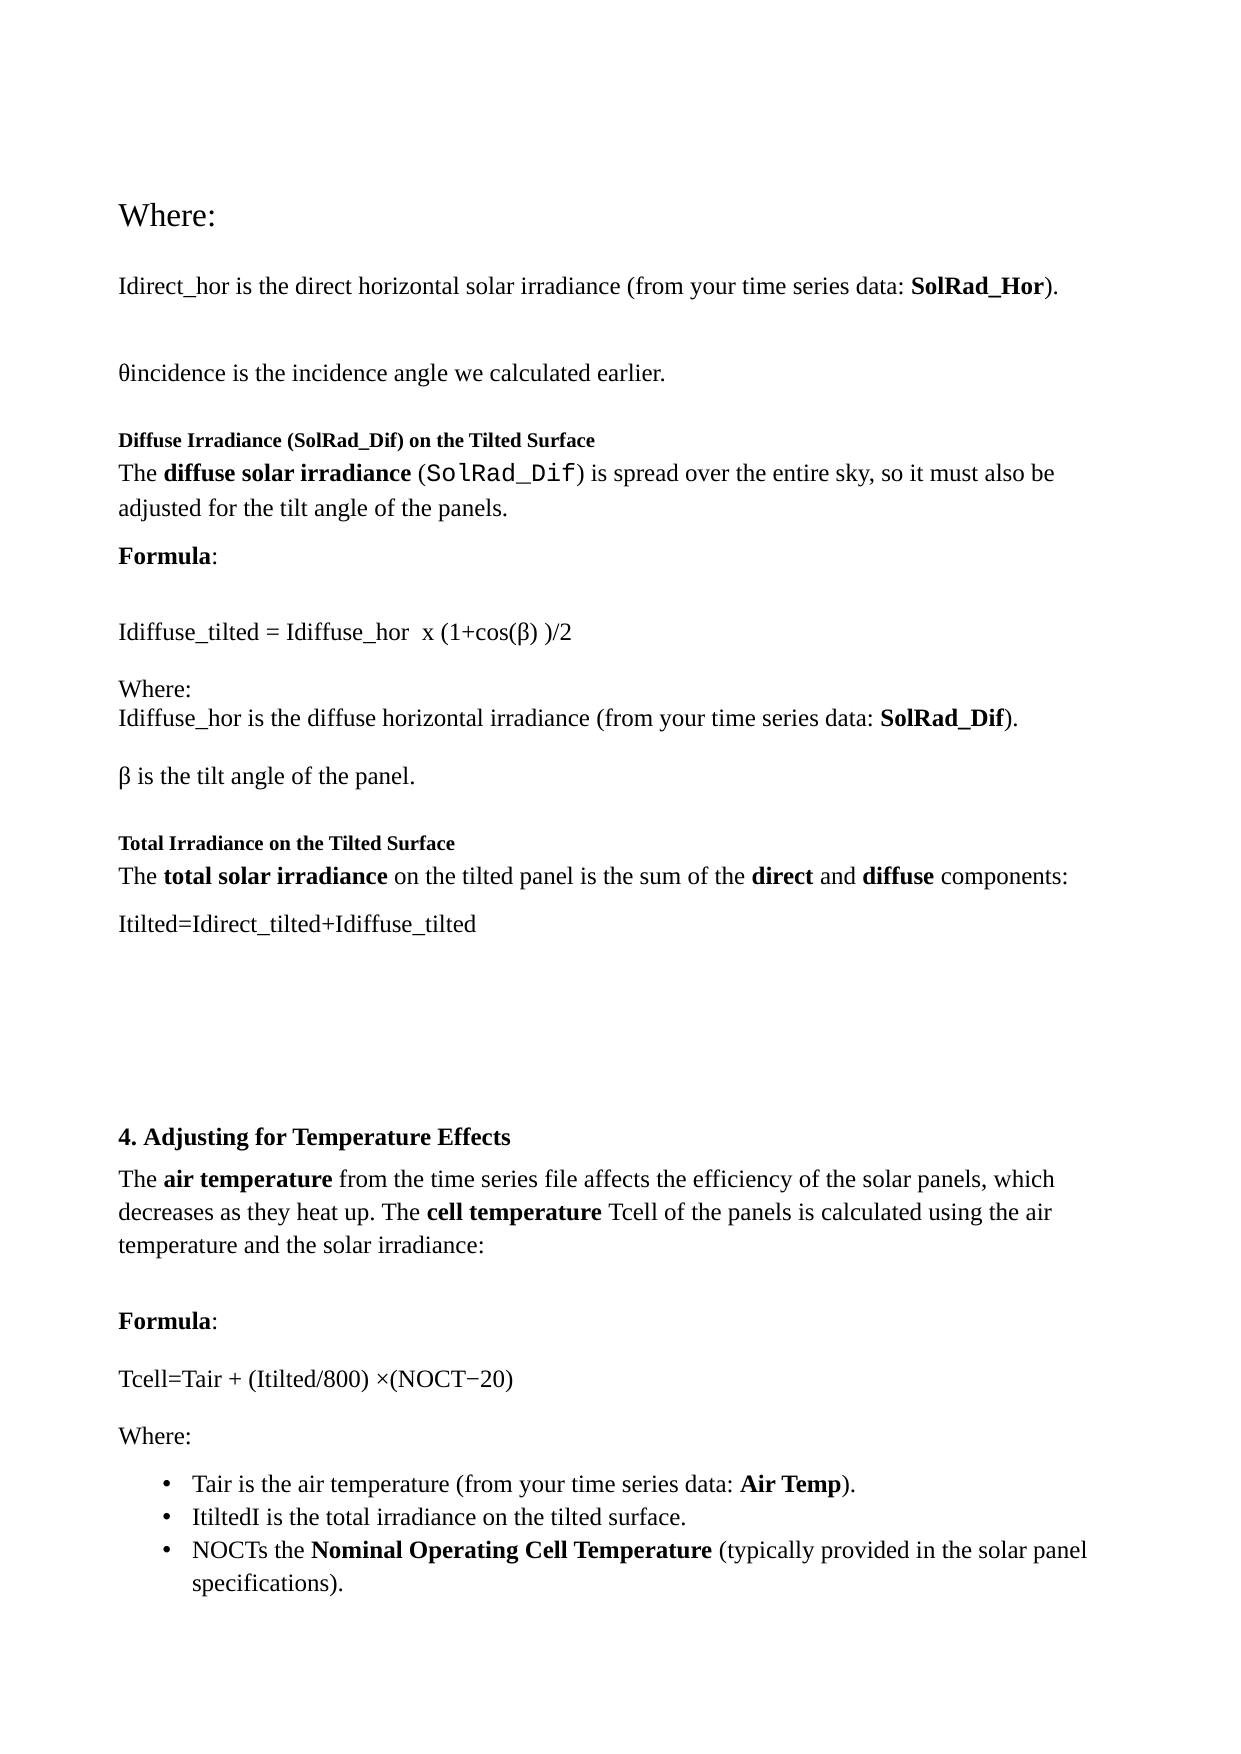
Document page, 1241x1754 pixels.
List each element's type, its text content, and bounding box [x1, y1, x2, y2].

text Formula: [118, 541, 1122, 569]
text Idiffuse_hor​ is the diffuse horizontal irradiance (from your time series data: SolRad_Dif). [118, 703, 1122, 732]
list Tair is the air temperature (from your time series data: Air Temp). [162, 1469, 1122, 1497]
text The air temperature from the time series file affects the efficiency of the solar panels, which decreases as they heat up. The cell temperature Tcell of the panels is calculated using the air temperature and the solar irradiance: [118, 1164, 1122, 1258]
text Itilted​=Idirect_tilted​+Idiffuse_tilted​ [118, 909, 1122, 937]
list ItiltedI is the total irradiance on the tilted surface. [162, 1502, 1122, 1531]
text Where: [118, 1421, 1122, 1450]
subtitle Total Irradiance on the Tilted Surface [118, 831, 1122, 855]
text The total solar irradiance on the tilted panel is the sum of the direct and diffuse components: [118, 861, 1122, 890]
subtitle Diffuse Irradiance (SolRad_Dif) on the Tilted Surface [118, 428, 1122, 452]
subtitle 4. Adjusting for Temperature Effects [118, 1122, 1122, 1151]
text Formula: [118, 1306, 1122, 1335]
text Idirect_hor​ is the direct horizontal solar irradiance (from your time series data: SolRad_Hor). [118, 271, 1122, 300]
text The diffuse solar irradiance (SolRad_Dif) is spread over the entire sky, so it must also be adjusted for the tilt angle of the panels. [118, 458, 1122, 522]
list NOCTs the Nominal Operating Cell Temperature (typically provided in the solar panel specifications). [162, 1535, 1122, 1597]
text Where: [118, 195, 1122, 233]
text Where: [118, 674, 1122, 703]
text β is the tilt angle of the panel. [118, 761, 1122, 789]
text θincidence​ is the incidence angle we calculated earlier. [118, 358, 1122, 386]
text Tcell​=Tair​ + (Itilted/800) ​​×(NOCT−20) [118, 1364, 1122, 1392]
text Idiffuse_tilted​ = Idiffuse_hor​ x (1+cos(β)​ )/2 [118, 617, 1122, 646]
